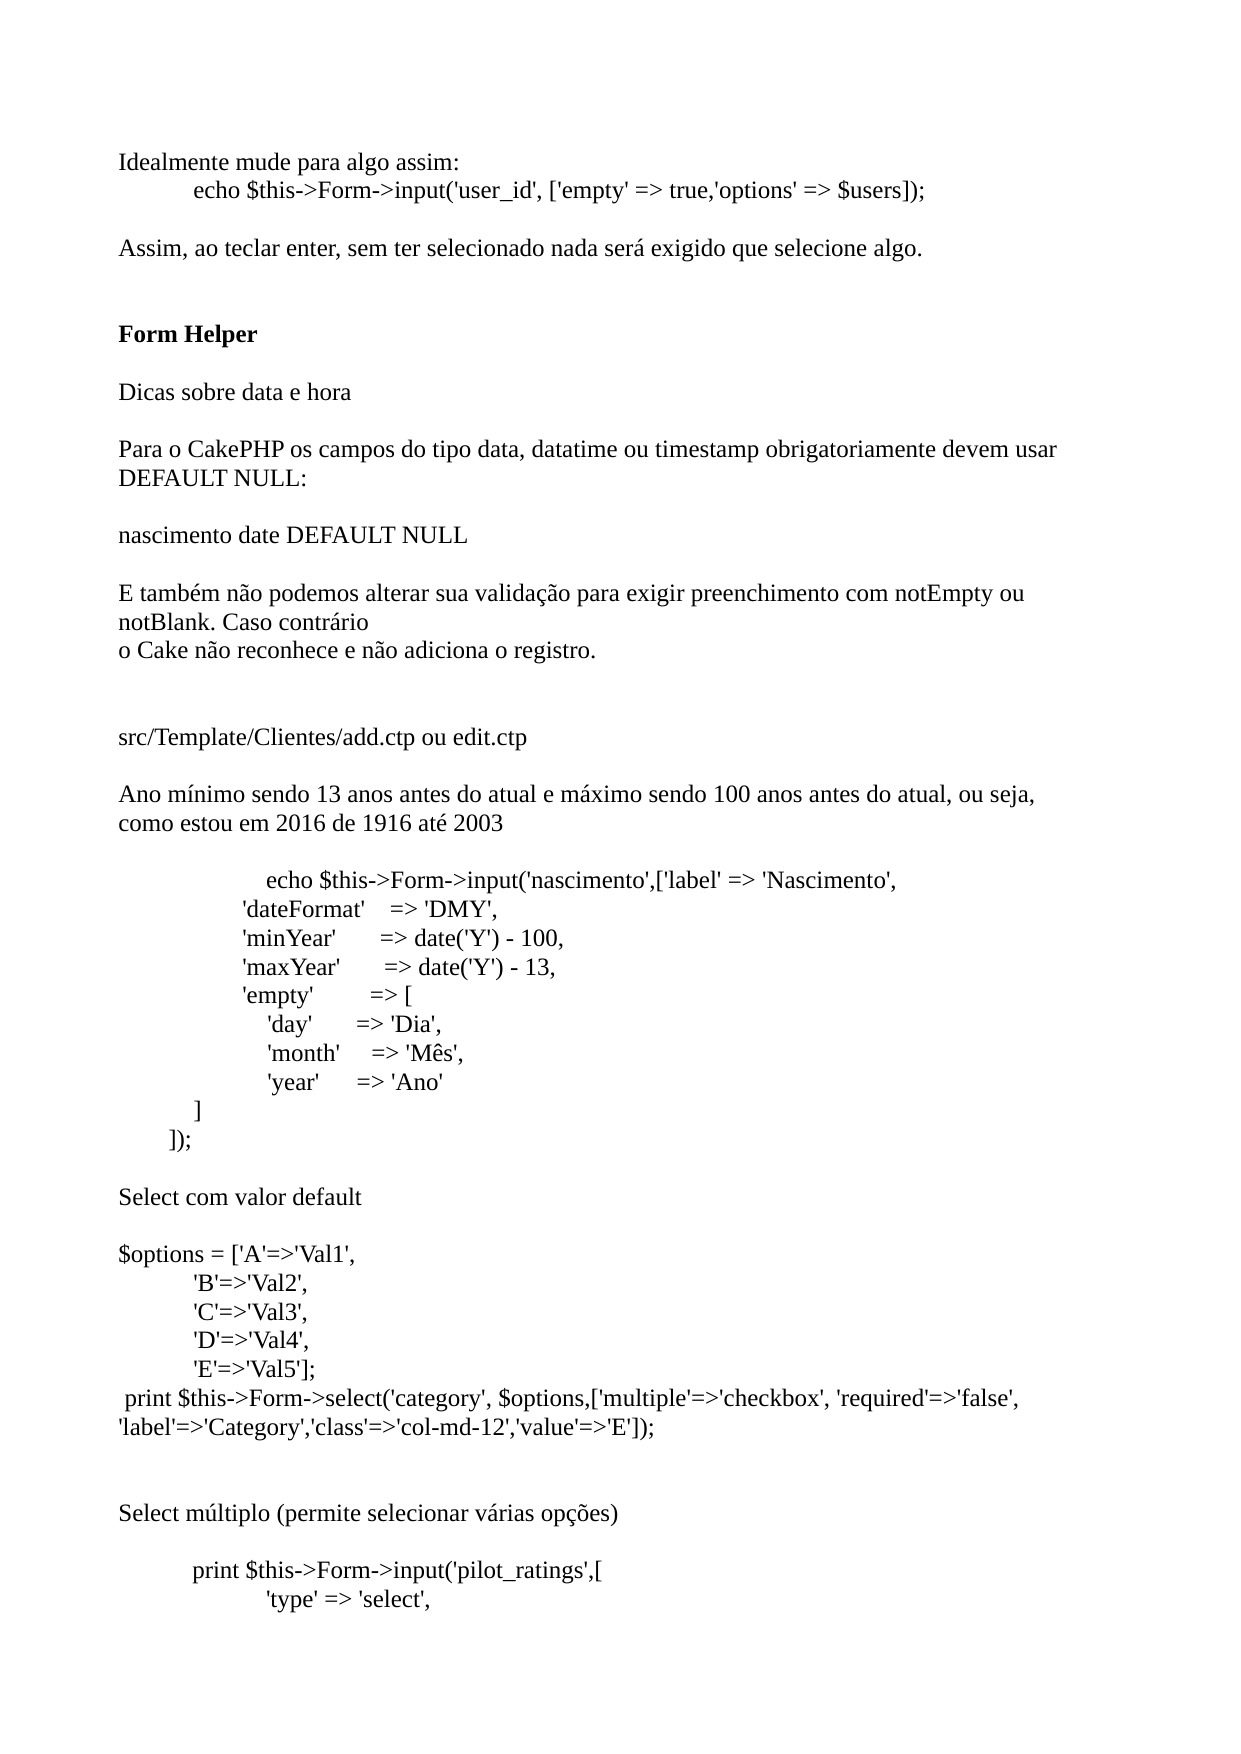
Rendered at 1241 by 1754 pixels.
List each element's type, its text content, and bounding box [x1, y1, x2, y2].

text ] [118, 1096, 1122, 1124]
text como estou em 2016 de 1916 até 2003 [118, 808, 1122, 837]
text 'empty' => [ [118, 981, 1122, 1009]
text ]); [118, 1124, 1122, 1153]
text nascimento date DEFAULT NULL [118, 521, 1122, 549]
text Idealmente mude para algo assim: [118, 147, 1122, 176]
text Form Helper [118, 319, 1122, 348]
text print $this->Form->select('category', $options,['multiple'=>'checkbox', 'required'=>'false', 'label'=>'Category','class'=>'col-md-12','value'=>'E']); [118, 1383, 1122, 1441]
text $options = ['A'=>'Val1', [118, 1239, 1122, 1268]
text 'maxYear' => date('Y') - 13, [118, 952, 1122, 981]
text o Cake não reconhece e não adiciona o registro. [118, 636, 1122, 664]
text 'minYear' => date('Y') - 100, [118, 923, 1122, 952]
text 'B'=>'Val2', [118, 1268, 1122, 1297]
text 'dateFormat' => 'DMY', [118, 894, 1122, 923]
text 'C'=>'Val3', [118, 1297, 1122, 1326]
text Select múltiplo (permite selecionar várias opções) [118, 1498, 1122, 1527]
text 'type' => 'select', [118, 1584, 1122, 1613]
text src/Template/Clientes/add.ctp ou edit.ctp [118, 722, 1122, 751]
text E também não podemos alterar sua validação para exigir preenchimento com notEmpty ou notBlank. Caso contrário [118, 578, 1122, 636]
text 'D'=>'Val4', [118, 1326, 1122, 1354]
text echo $this->Form->input('nascimento',['label' => 'Nascimento', [118, 866, 1122, 894]
text Para o CakePHP os campos do tipo data, datatime ou timestamp obrigatoriamente devem usar DEFAULT NULL: [118, 434, 1122, 492]
text Dicas sobre data e hora [118, 377, 1122, 406]
text echo $this->Form->input('user_id', ['empty' => true,'options' => $users]); [118, 176, 1122, 204]
text Select com valor default [118, 1182, 1122, 1211]
text 'year' => 'Ano' [118, 1067, 1122, 1096]
text 'E'=>'Val5']; [118, 1354, 1122, 1383]
text 'day' => 'Dia', [118, 1009, 1122, 1038]
text Assim, ao teclar enter, sem ter selecionado nada será exigido que selecione algo. [118, 233, 1122, 262]
text Ano mínimo sendo 13 anos antes do atual e máximo sendo 100 anos antes do atual, ou seja, [118, 779, 1122, 808]
text print $this->Form->input('pilot_ratings',[ [118, 1556, 1122, 1584]
text 'month' => 'Mês', [118, 1038, 1122, 1067]
